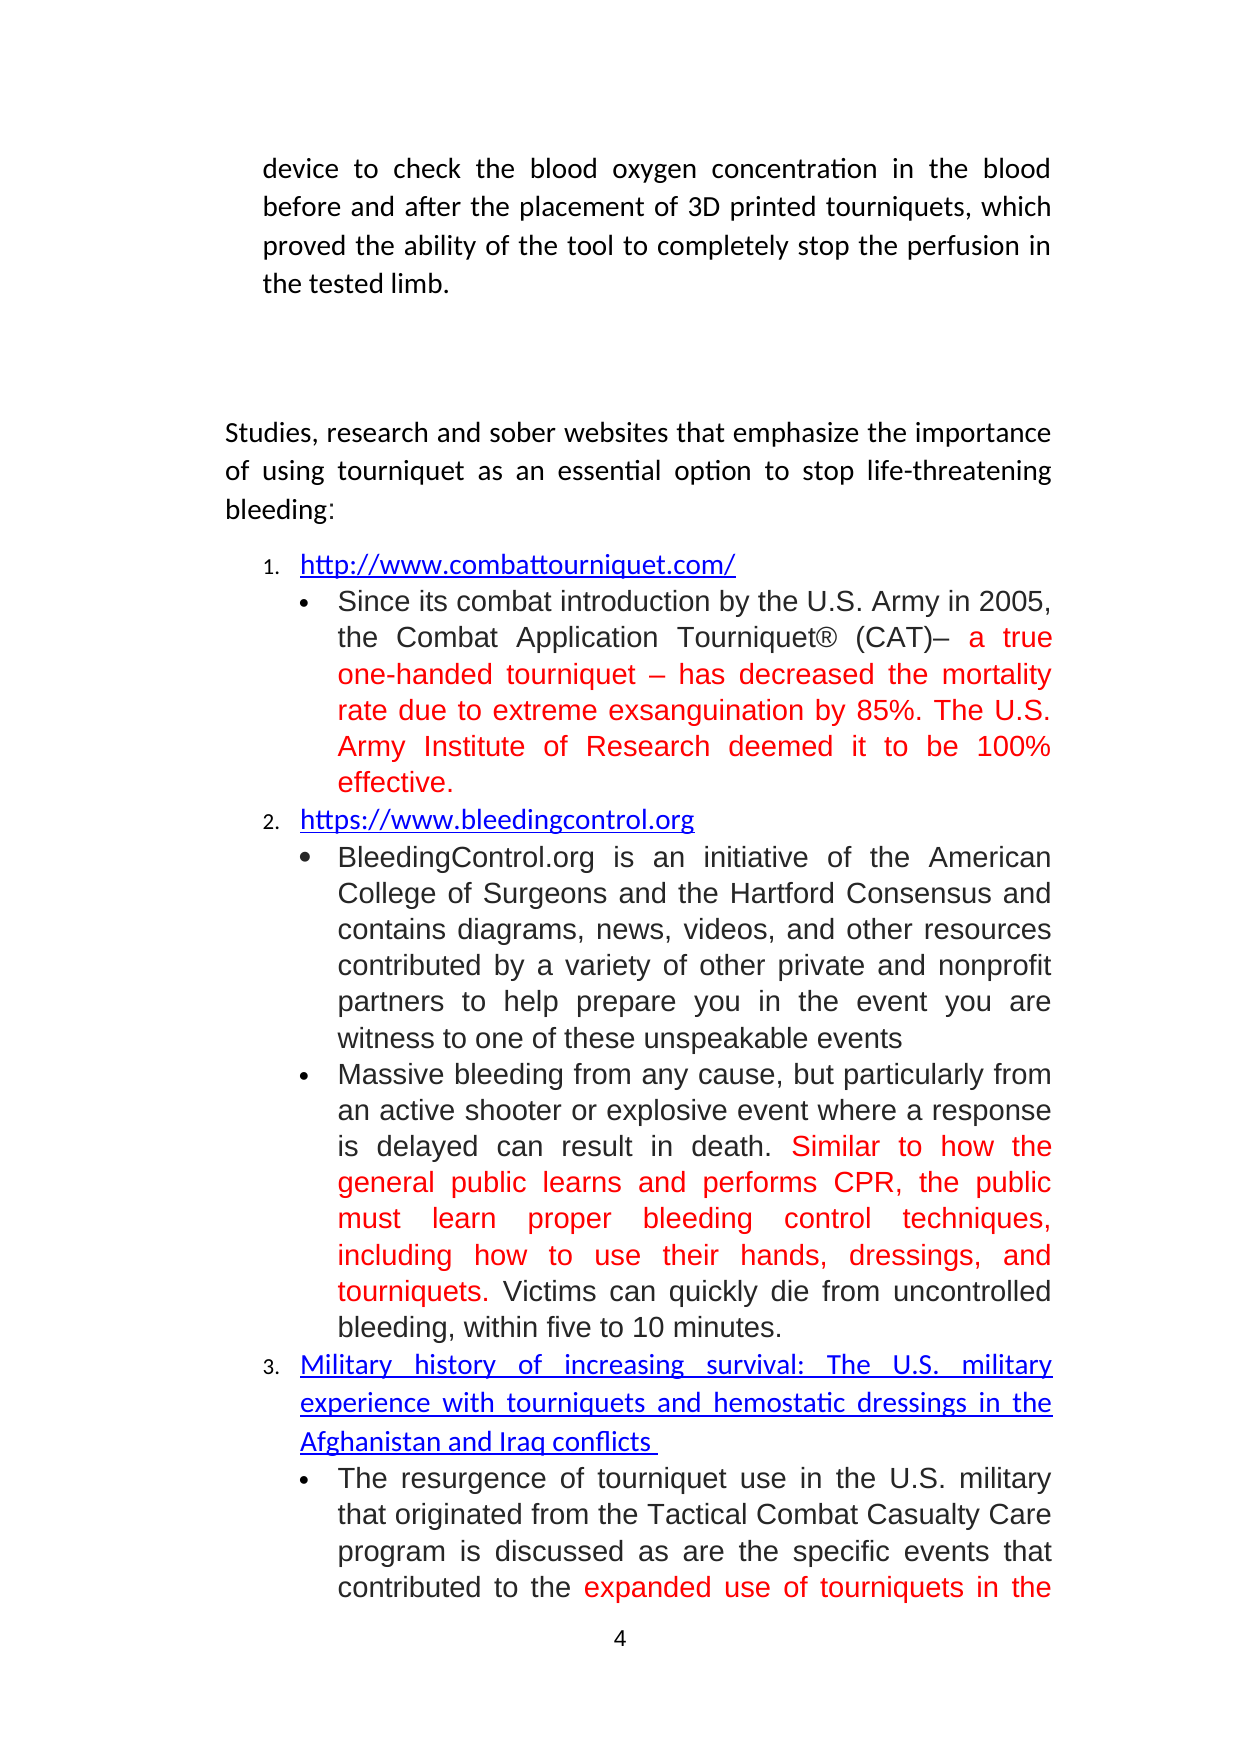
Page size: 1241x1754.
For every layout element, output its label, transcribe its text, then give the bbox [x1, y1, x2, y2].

text Studies, research and sober websites that emphasize the importance of using tourniquet as an essential option to stop life-threatening bleeding: [225, 414, 1053, 526]
list https://www.bleedingcontrol.org [262, 801, 1053, 837]
list Massive bleeding from any cause, but particularly from an active shooter or explosive event where a response is delayed can result in death. Similar to how the general public learns and performs CPR, the public must learn proper bleeding control techniques, including how to use their hands, dressings, and tourniquets. Victims can quickly die from uncontrolled bleeding, within five to 10 minutes. [300, 1057, 1053, 1343]
list The resurgence of tourniquet use in the U.S. military that originated from the Tactical Combat Casualty Care program is discussed as are the specific events that contributed to the expanded use of tourniquets in the [300, 1461, 1053, 1603]
list Since its combat introduction by the U.S. Army in 2005, the Combat Application Tourniquet® (CAT)– a true one-handed tourniquet – has decreased the mortality rate due to extreme exsanguination by 85%. The U.S. Army Institute of Research deemed it to be 100% effective. [300, 584, 1053, 799]
list Military history of increasing survival: The U.S. military experience with tourniquets and hemostatic dressings in the Afghanistan and Iraq conflicts [262, 1346, 1053, 1458]
list device to check the blood oxygen concentration in the blood before and after the placement of 3D printed tourniquets, which proved the ability of the tool to completely stop the perfusion in the tested limb. [225, 150, 1053, 301]
list BleedingControl.org is an initiative of the American College of Surgeons and the Hartford Consensus and contains diagrams, news, videos, and other resources contributed by a variety of other private and nonprofit partners to help prepare you in the event you are witness to one of these unspeakable events [300, 840, 1053, 1054]
list http://www.combattourniquet.com/ [262, 546, 1053, 582]
